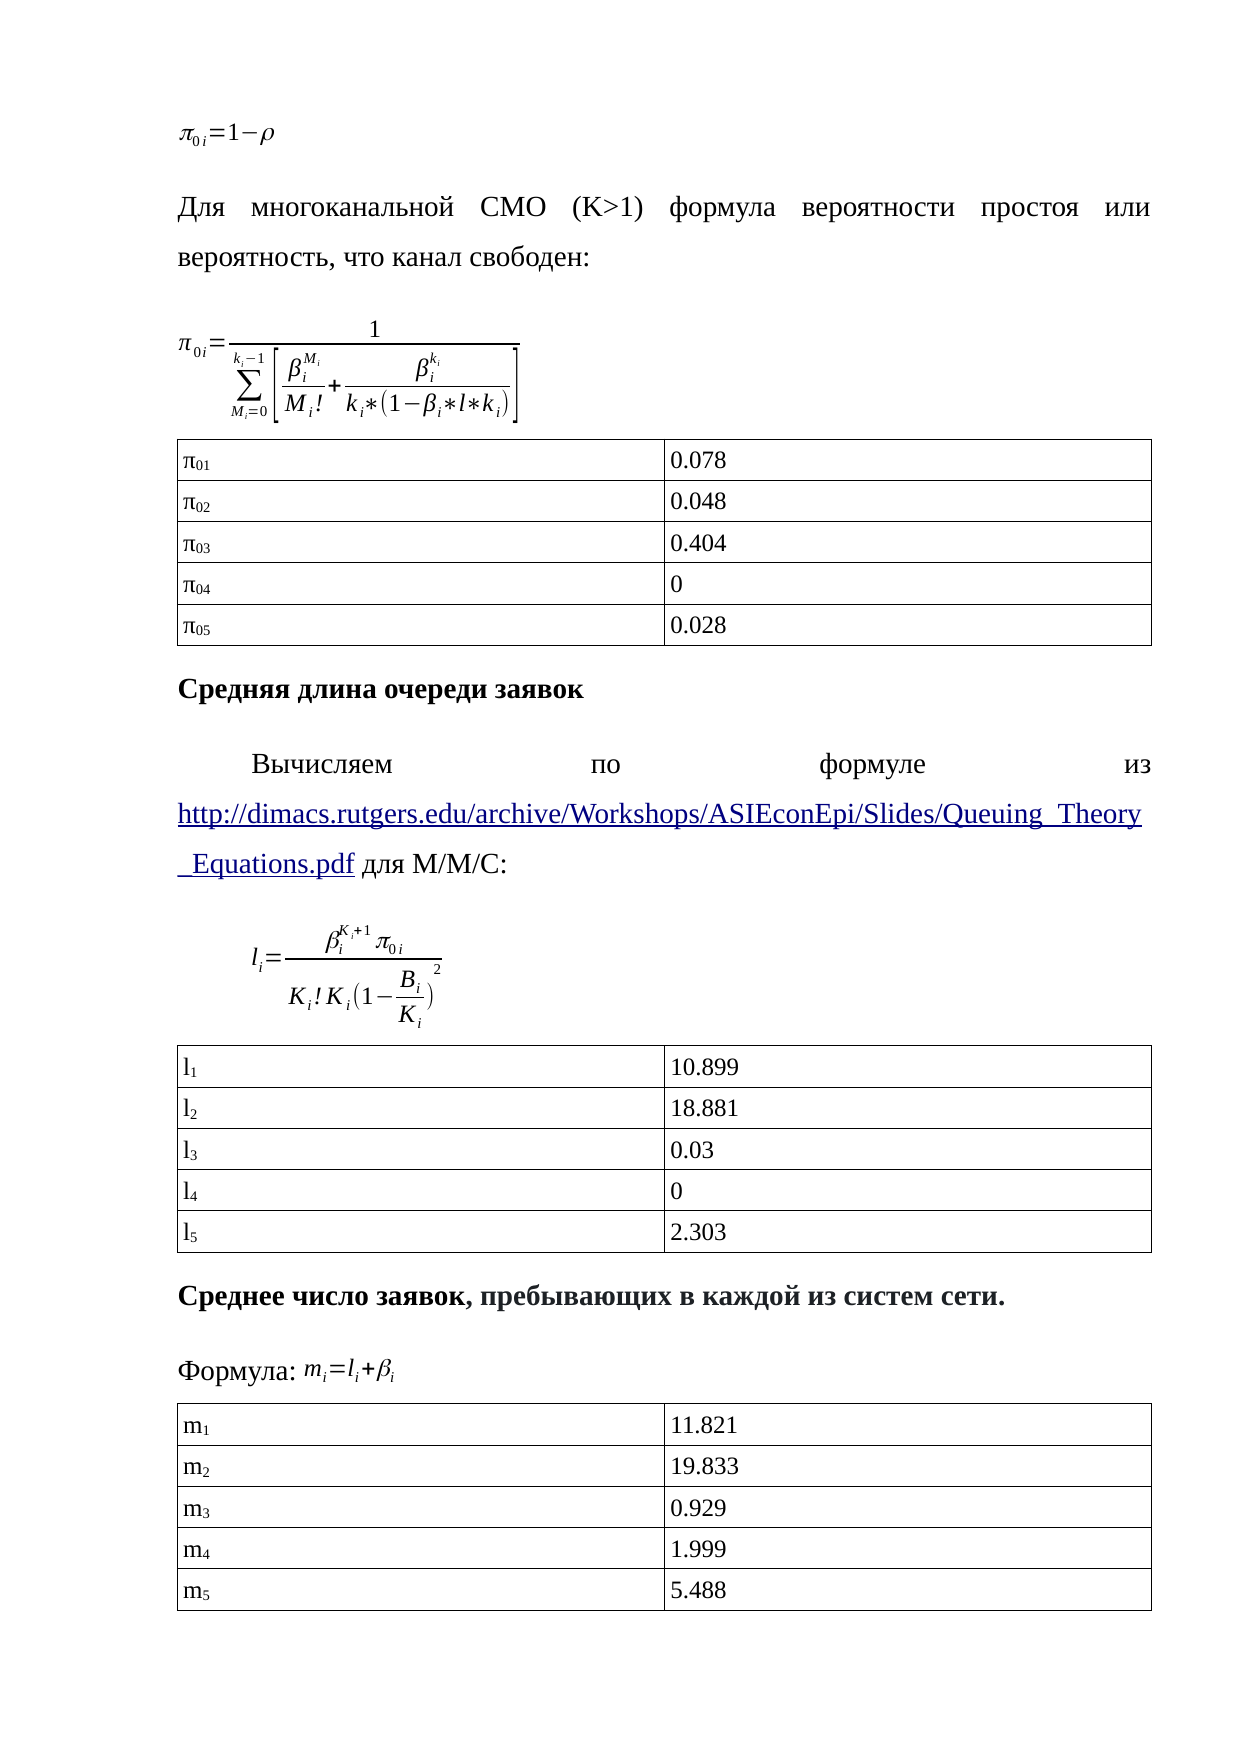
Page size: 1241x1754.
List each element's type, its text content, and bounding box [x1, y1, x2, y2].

table_cell l4 [178, 1170, 664, 1210]
table_cell m2 [178, 1446, 664, 1486]
table_header m1 [178, 1404, 664, 1444]
table_cell π03 [178, 522, 664, 562]
table_header 10.899 [665, 1046, 1151, 1087]
table_cell l2 [178, 1088, 664, 1128]
table_cell 0 [665, 563, 1151, 603]
text Для многоканальной СМО (K>1) формула вероятности простоя или вероятность, что канал свободен: [177, 189, 1152, 273]
table_cell π04 [178, 563, 664, 603]
table_cell m4 [178, 1528, 664, 1568]
table_cell π05 [178, 605, 664, 645]
table_cell 0.048 [665, 481, 1151, 521]
table_cell 0 [665, 1170, 1151, 1210]
table_cell 18.881 [665, 1088, 1151, 1128]
text Вычисляем по формуле из http://dimacs.rutgers.edu/archive/Workshops/ASIEconEpi/Slides/Queuing_Theory_Equations.pdf для M/M/C: [177, 746, 1152, 880]
table_cell 0.404 [665, 522, 1151, 562]
table_cell 19.833 [665, 1446, 1151, 1486]
table_cell l5 [178, 1211, 664, 1252]
table_header π01 [178, 440, 664, 480]
table_cell 2.303 [665, 1211, 1151, 1252]
table_cell 5.488 [665, 1569, 1151, 1609]
table_cell m3 [178, 1487, 664, 1527]
table_cell 0.028 [665, 605, 1151, 645]
table_cell m5 [178, 1569, 664, 1609]
table_cell 0.03 [665, 1129, 1151, 1169]
table_cell 1.999 [665, 1528, 1151, 1568]
text Среднее число заявок, пребывающих в каждой из систем сети. [177, 1278, 1152, 1311]
text Формула: [177, 1353, 1152, 1387]
table_cell π02 [178, 481, 664, 521]
table_header 11.821 [665, 1404, 1151, 1444]
table_cell l3 [178, 1129, 664, 1169]
table_header l1 [178, 1046, 664, 1087]
table_cell 0.929 [665, 1487, 1151, 1527]
table_header 0.078 [665, 440, 1151, 480]
text Средняя длина очереди заявок [177, 671, 1152, 704]
